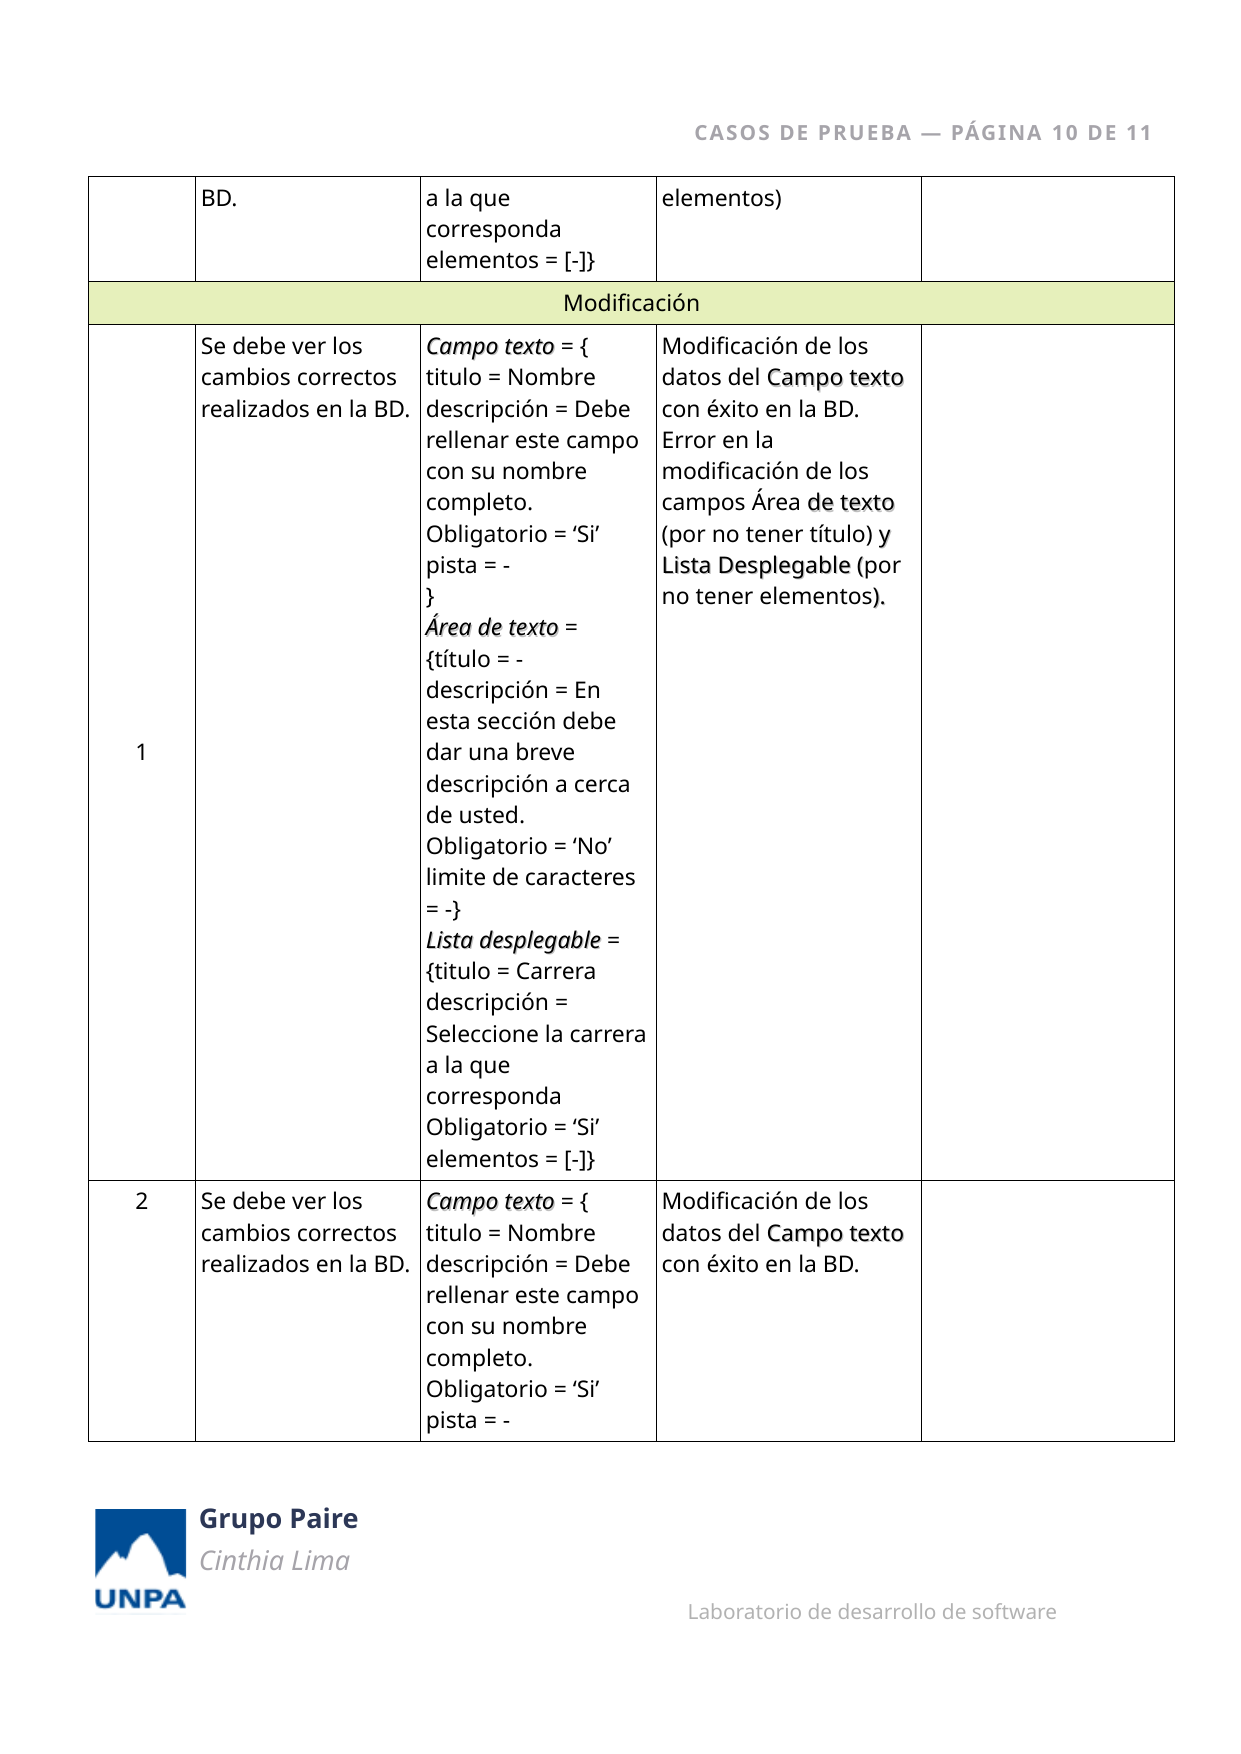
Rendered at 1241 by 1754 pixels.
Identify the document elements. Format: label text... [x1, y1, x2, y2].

table_cell [922, 325, 1174, 1179]
picture [95, 1509, 187, 1615]
table_cell [89, 177, 195, 281]
table_cell [922, 177, 1174, 281]
table_cell 2 [89, 1181, 195, 1441]
table_cell Modificación de los datos del Campo texto con éxito en la BD. Error en la modificación de los campos Área de texto (por no tener título) y Lista Desplegable (por no tener elementos). [657, 325, 921, 1179]
table_cell elementos) [657, 177, 921, 281]
table_cell Campo texto = { titulo = Nombre descripción = Debe rellenar este campo con su nombre completo. Obligatorio = ‘Si’ pista = - } Área de texto = {título = - descripción = En esta sección debe dar una breve descripción a cerca de usted. Obligatorio = ‘No’ limite de caracteres = -} Lista desplegable = {titulo = Carrera descripción = Seleccione la carrera a la que corresponda Obligatorio = ‘Si’ elementos = [-]} [421, 325, 656, 1179]
table_cell 1 [89, 325, 195, 1179]
table_cell Campo texto = { titulo = Nombre descripción = Debe rellenar este campo con su nombre completo. Obligatorio = ‘Si’ pista = [421, 1181, 656, 1441]
table_cell Se debe ver los cambios correctos realizados en la BD. [196, 325, 420, 1179]
table_cell Modificación [89, 282, 1174, 324]
table_cell Modificación de los datos del Campo texto con éxito en la BD. [657, 1181, 921, 1441]
table_cell Se debe ver los cambios correctos realizados en la BD. [196, 1181, 420, 1441]
table_cell [922, 1181, 1174, 1441]
table_cell a la que corresponda elementos = [-]} [421, 177, 656, 281]
table_cell BD. [196, 177, 420, 281]
